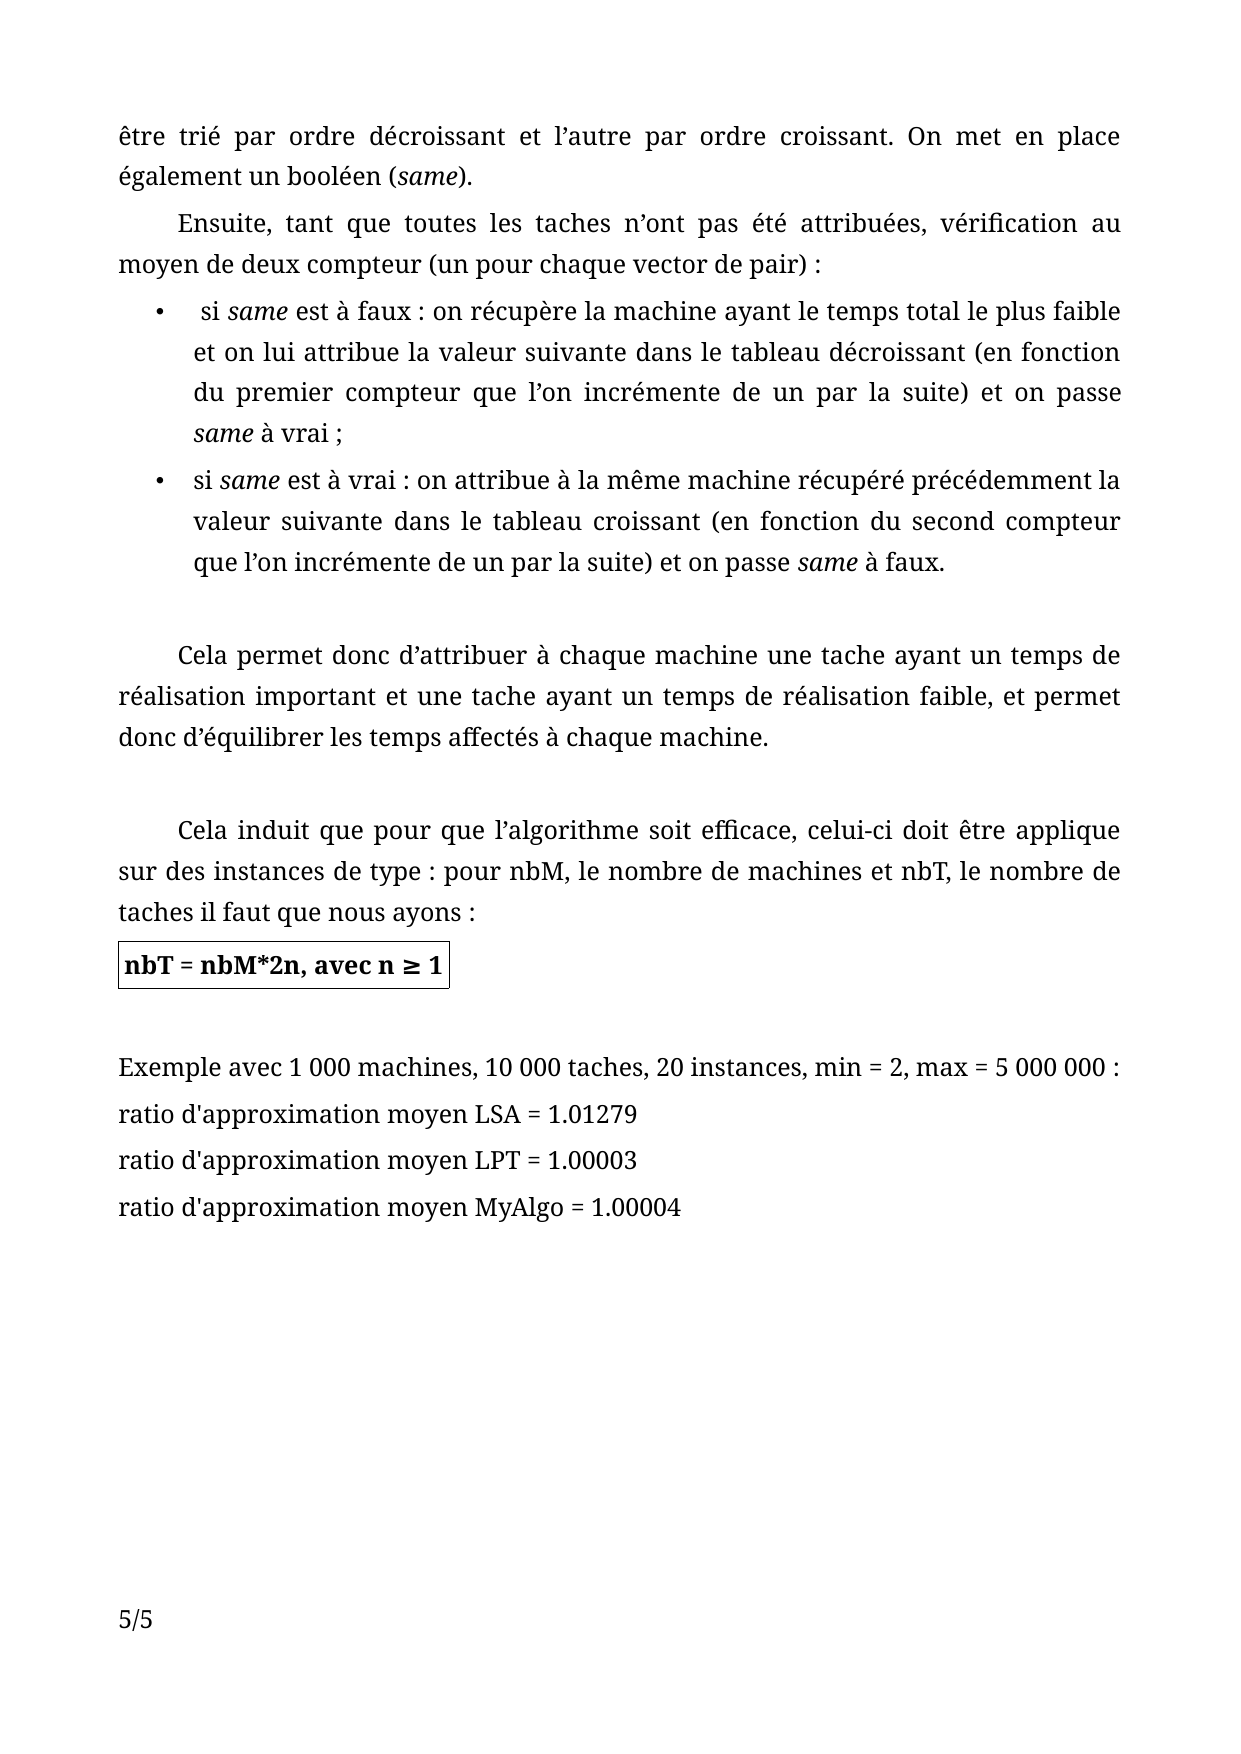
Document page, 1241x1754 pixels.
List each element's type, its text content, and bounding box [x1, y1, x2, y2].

list si same est à faux : on récupère la machine ayant le temps total le plus faible et on lui attribue la valeur suivante dans le tableau décroissant (en fonction du premier compteur que l’on incrémente de un par la suite) et on passe same à vrai ; [156, 293, 1122, 450]
text ratio d'approximation moyen LSA = 1.01279 [118, 1096, 1122, 1130]
list si same est à vrai : on attribue à la même machine récupéré précédemment la valeur suivante dans le tableau croissant (en fonction du second compteur que l’on incrémente de un par la suite) et on passe same à faux. [156, 463, 1122, 578]
text Cela permet donc d’attribuer à chaque machine une tache ayant un temps de réalisation important et une tache ayant un temps de réalisation faible, et permet donc d’équilibrer les temps affectés à chaque machine. [118, 638, 1122, 753]
text nbT = nbM*2n, avec n ≥ 1 [119, 942, 449, 988]
text [450, 941, 1122, 988]
text Ensuite, tant que toutes les taches n’ont pas été attribuées, vérification au moyen de deux compteur (un pour chaque vector de pair) : [118, 206, 1122, 281]
text Cela induit que pour que l’algorithme soit efficace, celui-ci doit être applique sur des instances de type : pour nbM, le nombre de machines et nbT, le nombre de taches il faut que nous ayons : [118, 813, 1122, 929]
text être trié par ordre décroissant et l’autre par ordre croissant. On met en place également un booléen (same). [118, 118, 1122, 193]
text Exemple avec 1 000 machines, 10 000 taches, 20 instances, min = 2, max = 5 000 000 : [118, 1049, 1122, 1083]
text ratio d'approximation moyen MyAlgo = 1.00004 [118, 1190, 1122, 1224]
text ratio d'approximation moyen LPT = 1.00003 [118, 1143, 1122, 1177]
